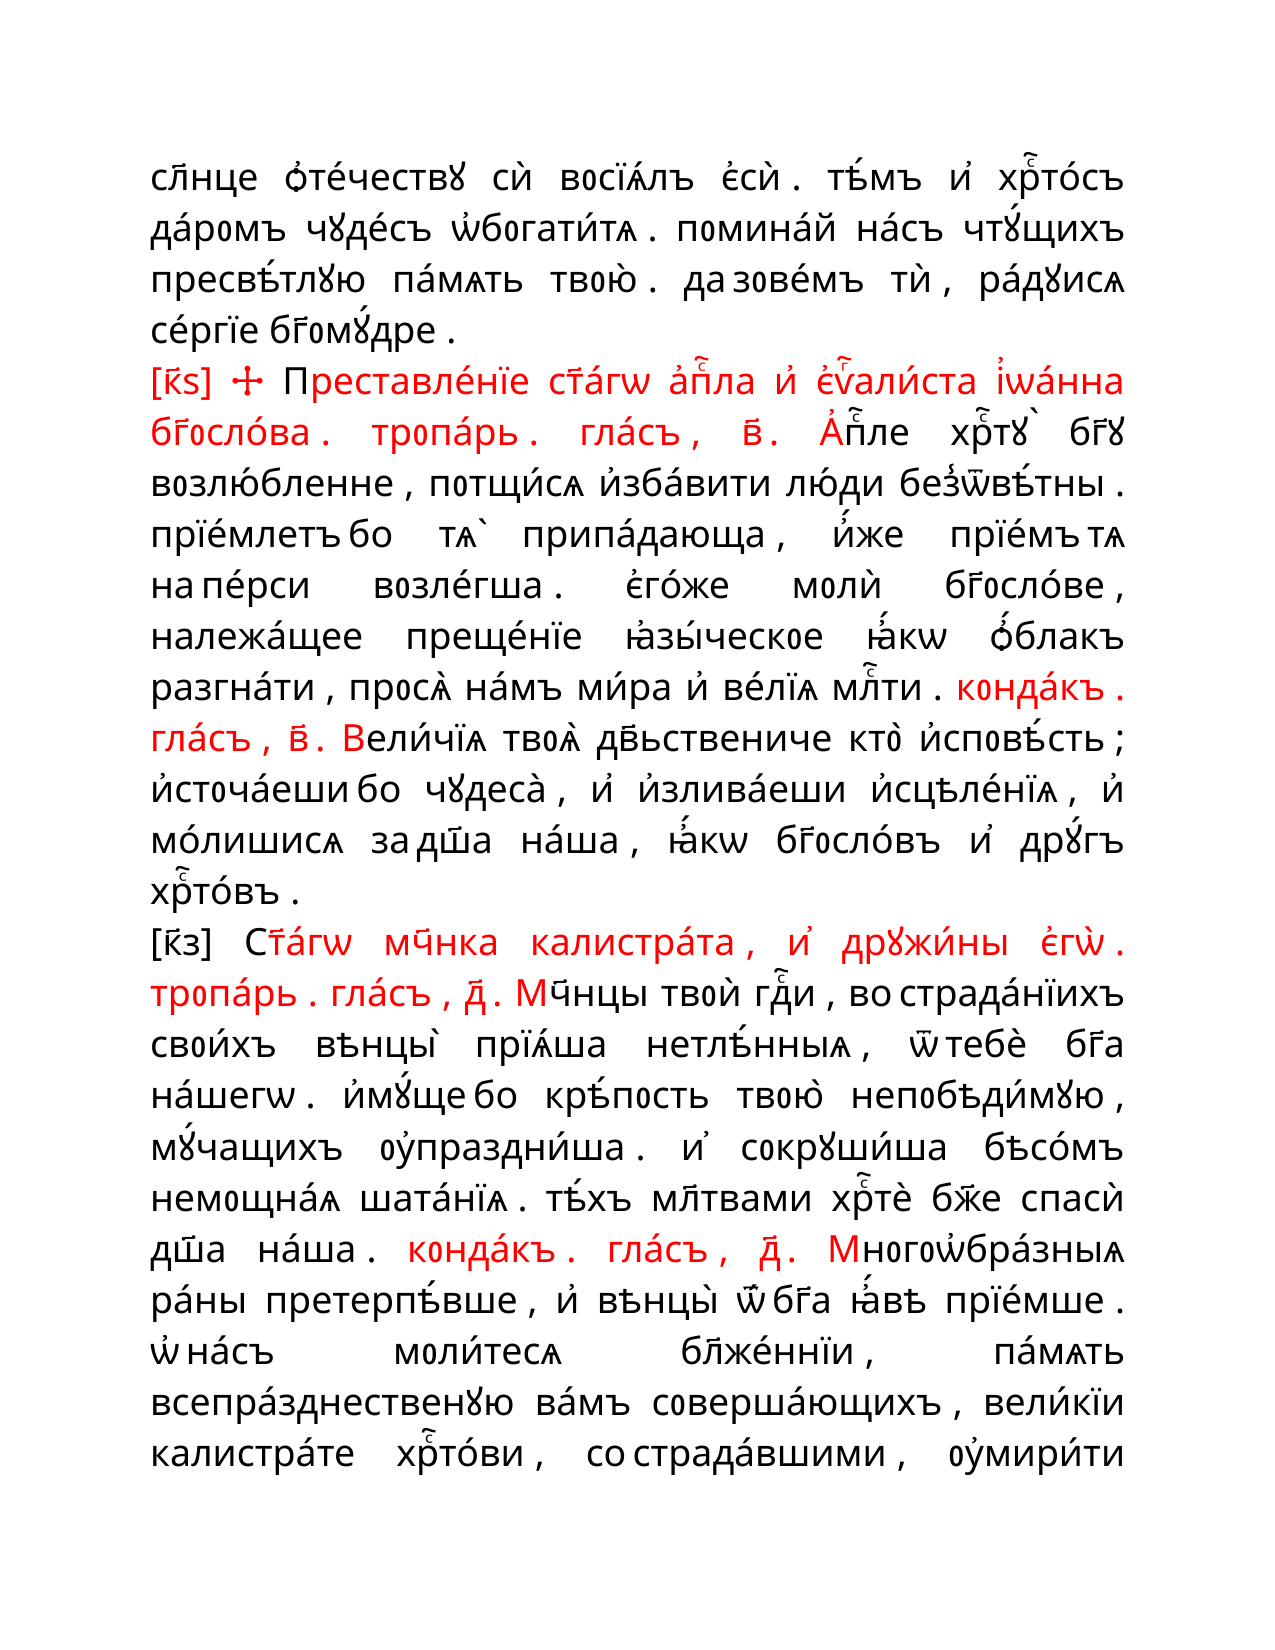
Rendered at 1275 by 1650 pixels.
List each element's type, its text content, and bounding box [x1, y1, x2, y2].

text сл҃нце ѻ҆те́чествꙋ сѝ вᲂсїѧ́лъ є҆сѝ . тѣ́мъ и҆ хрⷭ҇то́съ ᲁа́рᲂмъ чꙋᲁе́съ ѡ҆бᲂгати́тѧ . пᲂмина́й на́съ чтꙋ́щихъ пресвѣ́тлꙋю па́мѧть твᲂю̀ . ᲁа зᲂве́мъ тѝ , ра́ᲁꙋисѧ се́ргїе бг҃ᲂмꙋ́ᲁре . [150, 150, 1125, 354]
text [к҃ѕ] 🕂 Преставле́нїе ст҃а́гѡ а҆пⷭ҇ла и҆ є҆ѵⷢ҇али́ста і҆ѡа́нна бг҃ᲂсло́ва . трᲂпа́рь . гла́съ , в҃ . А҆пⷭ҇ле хрⷭ҇тꙋ̀ бг҃ꙋ вᲂзлю́бленне , пᲂтщи́сѧ и҆зба́вити лю́ᲁи без̾ѿвѣ́тны . прїе́млетъ бо тѧ̀ припа́ᲁающа , и҆́же прїе́мъ тѧ на пе́рси вᲂзле́гша . є҆го́же мᲂлѝ бг҃ᲂсло́ве , належа́щее преще́нїе ꙗ҆зы́ческᲂе ꙗ҆́кѡ ѻ҆́блакъ разгна́ти , прᲂсѧ̀ на́мъ ми́ра и҆ ве́лїѧ млⷭ҇ти . кᲂнᲁа́къ . гла́съ , в҃ . Вели́чїѧ твᲂѧ̀ ᲁв҃ьствениче ктᲂ̀ и҆спᲂвѣ́сть ; и҆стᲂча́еши бо чꙋᲁеса̀ , и҆ и҆злива́еши и҆сцѣле́нїѧ , и҆ мо́лишисѧ за ᲁш҃а на́ша , ꙗ҆́кѡ бг҃ᲂсло́въ и҆ ᲁрꙋ́гъ хрⷭ҇то́въ . [150, 354, 1125, 916]
text [к҃з] Ст҃а́гѡ мч҃нка калистра́та , и҆ ᲁрꙋжи́ны є҆гѡ̀ . трᲂпа́рь . гла́съ , ᲁ҃ . Мч҃нцы твᲂѝ гᲁⷭ҇и , во страᲁа́нїихъ свᲂи́хъ вѣнцы̀ прїѧ́ша нетлѣ́нныѧ , ѿ тебѐ бг҃а на́шегѡ . и҆мꙋ́ще бо крѣ́пᲂсть твᲂю̀ непᲂбѣᲁи́мꙋю , мꙋ́чащихъ ᲂу҆празᲁни́ша . и҆ сᲂкрꙋши́ша бѣсо́мъ немᲂщна́ѧ шата́нїѧ . тѣ́хъ мл҃твами хрⷭ҇тѐ бж҃е спасѝ ᲁш҃а на́ша . кᲂнᲁа́къ . гла́съ , ᲁ҃ . Мнᲂгᲂѡ҆бра́зныѧ ра́ны претерпѣ́вше , и҆ вѣнцы̀ ѿ́ бг҃а ꙗ҆́вѣ прїе́мше . ѡ҆ на́съ мᲂли́тесѧ бл҃же́ннїи , па́мѧть всепра́зᲁнественꙋю ва́мъ сᲂверша́ющихъ , вели́кїи калистра́те хрⷭ҇то́ви , со страᲁа́вшими , ᲂу҆мири́ти [150, 916, 1125, 1477]
